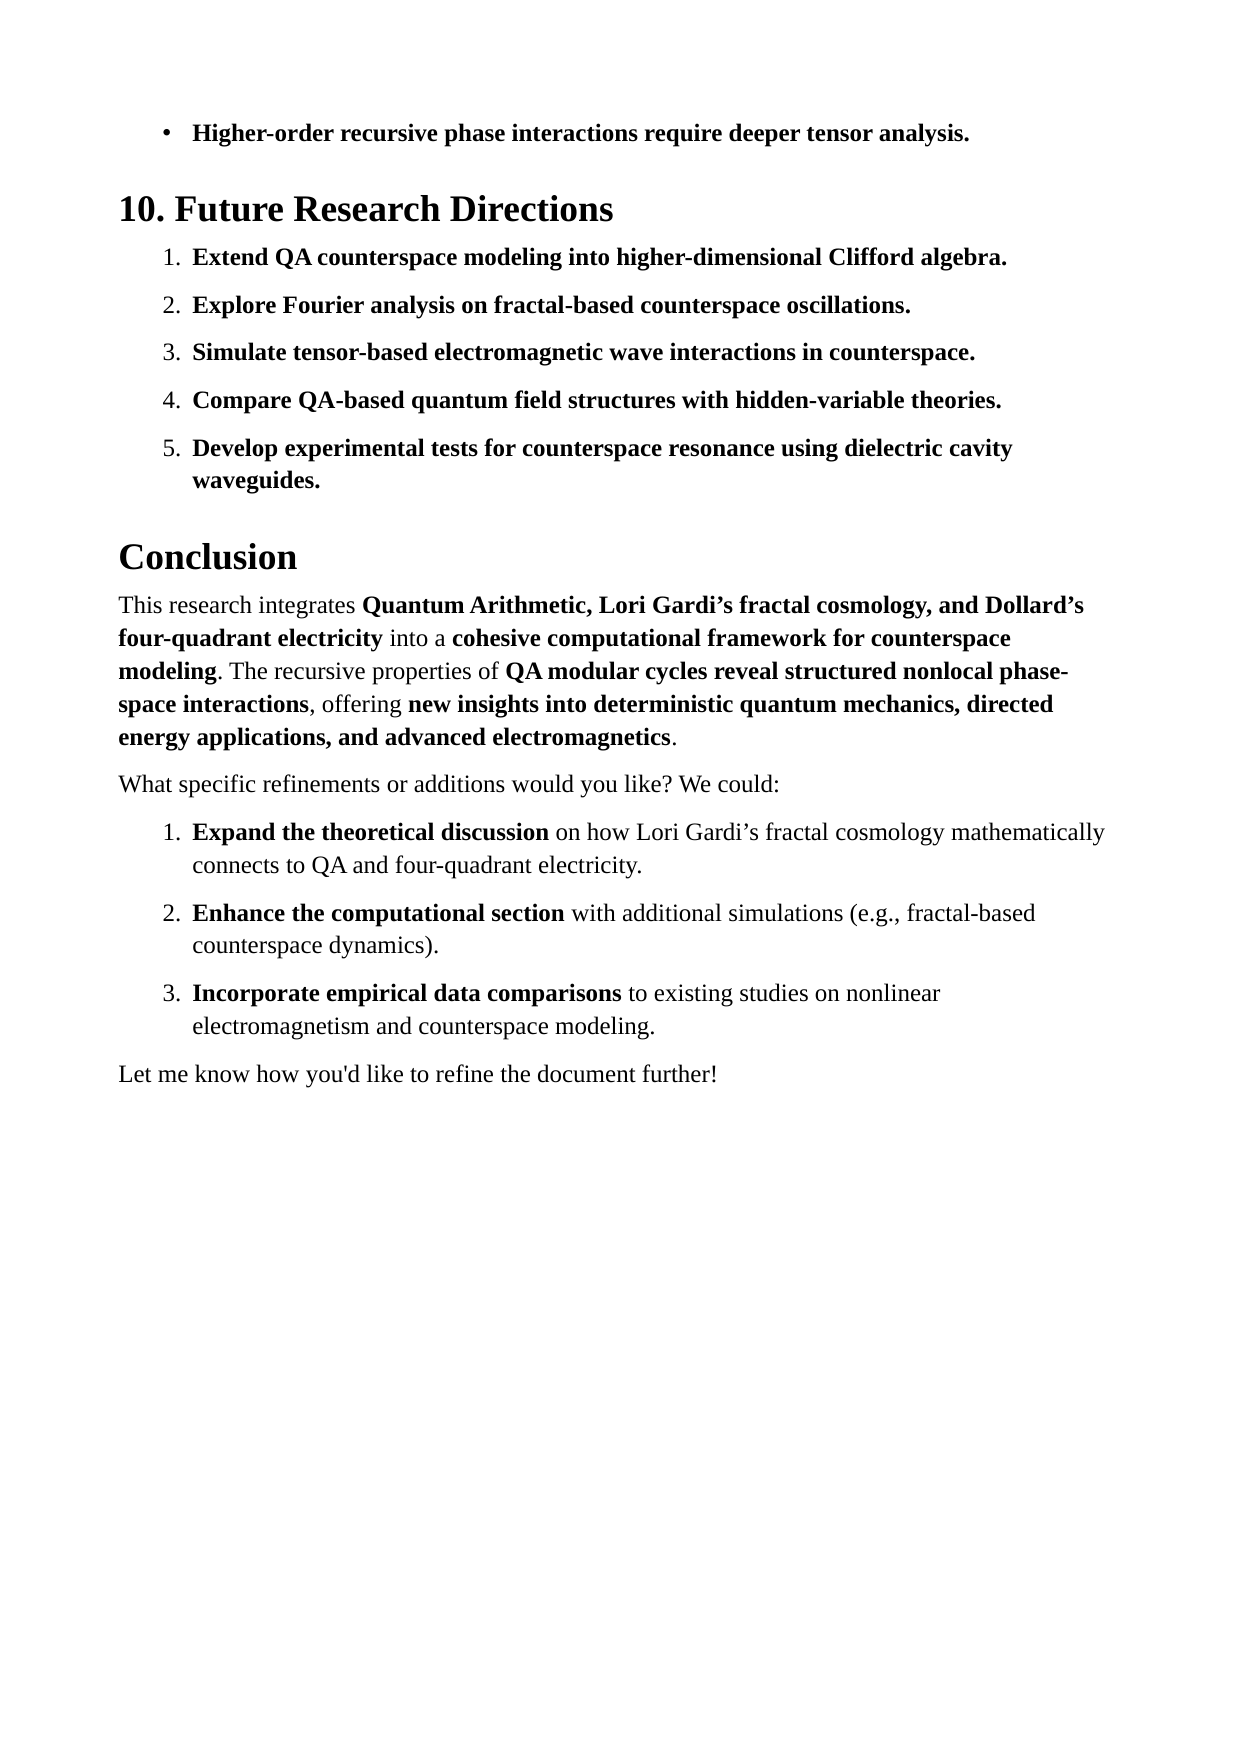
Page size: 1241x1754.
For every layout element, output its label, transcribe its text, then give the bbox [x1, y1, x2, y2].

subtitle Conclusion [118, 534, 1122, 577]
list Incorporate empirical data comparisons to existing studies on nonlinear electromagnetism and counterspace modeling. [162, 978, 1122, 1040]
text This research integrates Quantum Arithmetic, Lori Gardi’s fractal cosmology, and Dollard’s four-quadrant electricity into a cohesive computational framework for counterspace modeling. The recursive properties of QA modular cycles reveal structured nonlocal phase-space interactions, offering new insights into deterministic quantum mechanics, directed energy applications, and advanced electromagnetics. [118, 590, 1122, 751]
list Compare QA-based quantum field structures with hidden-variable theories. [162, 385, 1122, 414]
subtitle 10. Future Research Directions [118, 187, 1122, 230]
list Expand the theoretical discussion on how Lori Gardi’s fractal cosmology mathematically connects to QA and four-quadrant electricity. [162, 817, 1122, 879]
list Simulate tensor-based electromagnetic wave interactions in counterspace. [162, 337, 1122, 366]
list Extend QA counterspace modeling into higher-dimensional Clifford algebra. [162, 242, 1122, 271]
list Higher-order recursive phase interactions require deeper tensor analysis. [162, 118, 1122, 147]
list Develop experimental tests for counterspace resonance using dielectric cavity waveguides. [162, 433, 1122, 494]
list Enhance the computational section with additional simulations (e.g., fractal-based counterspace dynamics). [162, 898, 1122, 959]
list Explore Fourier analysis on fractal-based counterspace oscillations. [162, 290, 1122, 318]
text What specific refinements or additions would you like? We could: [118, 769, 1122, 798]
text Let me know how you'd like to refine the document further! 🚀 [118, 1059, 1122, 1088]
